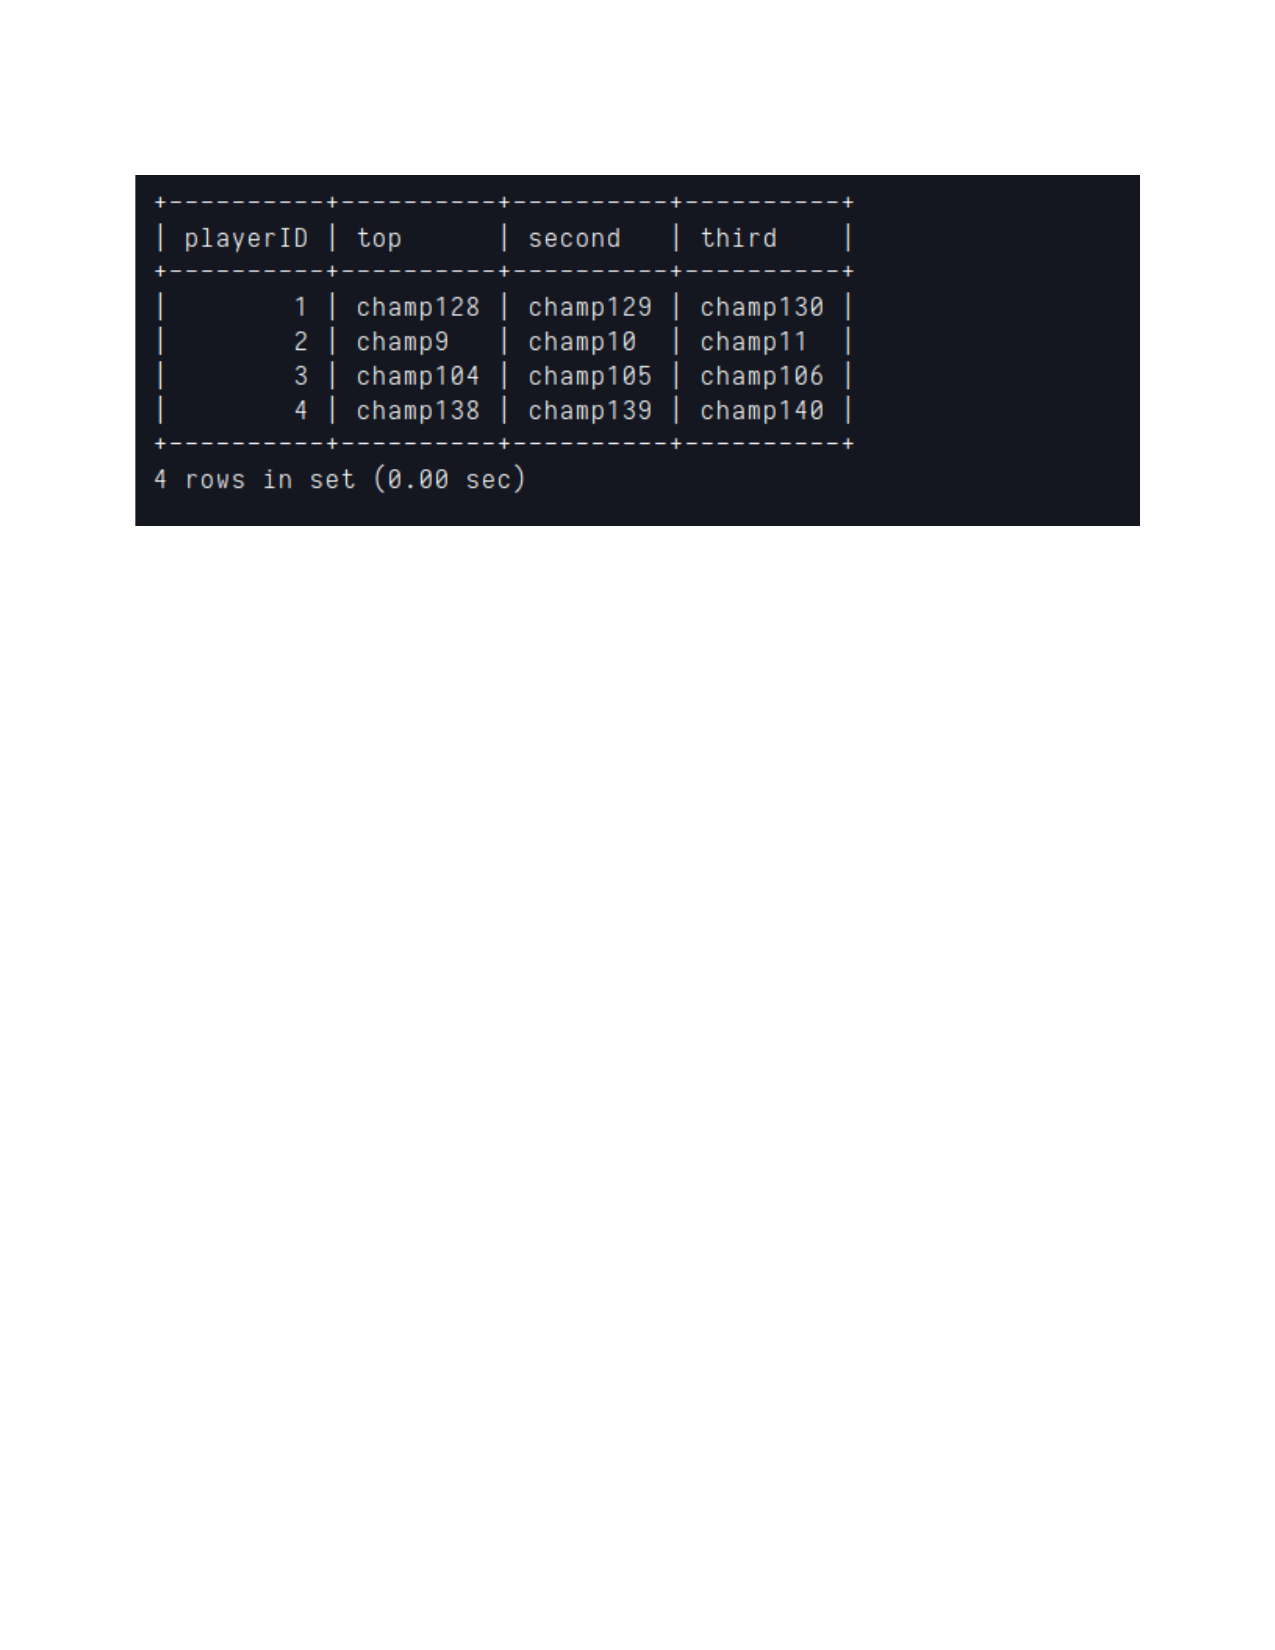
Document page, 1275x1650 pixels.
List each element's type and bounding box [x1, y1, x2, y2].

picture [135, 175, 1140, 526]
